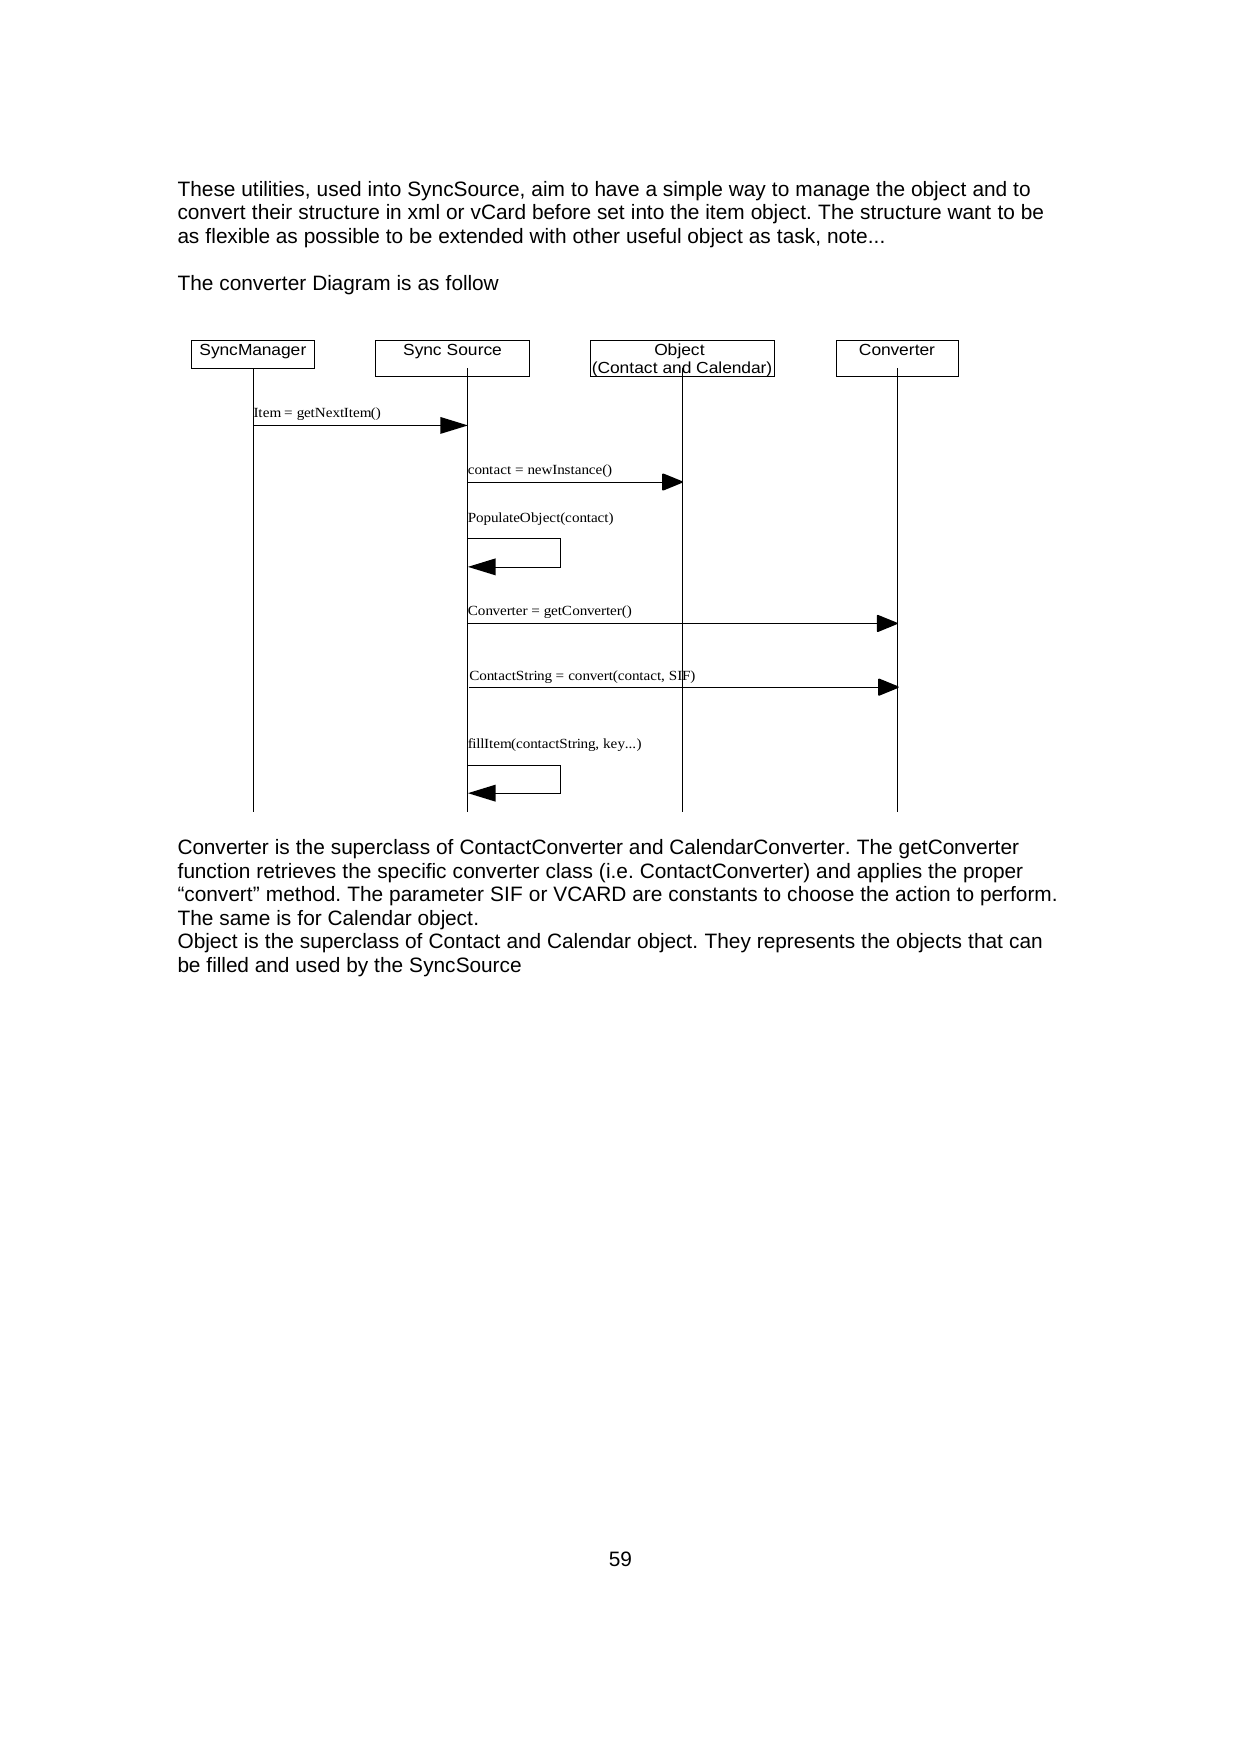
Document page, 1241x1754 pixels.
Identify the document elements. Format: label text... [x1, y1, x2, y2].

text Object is the superclass of Contact and Calendar object. They represents the objects that can be filled and used by the SyncSource [177, 930, 1063, 977]
text The converter Diagram is as follow [177, 271, 1063, 295]
text Converter is the superclass of ContactConverter and CalendarConverter. The getConverter function retrieves the specific converter class (i.e. ContactConverter) and applies the proper “convert” method. The parameter SIF or VCARD are constants to choose the action to perform. The same is for Calendar object. [177, 836, 1063, 930]
text These utilities, used into SyncSource, aim to have a simple way to manage the object and to convert their structure in xml or vCard before set into the item object. The structure want to be as flexible as possible to be extended with other useful object as task, note... [177, 177, 1063, 248]
